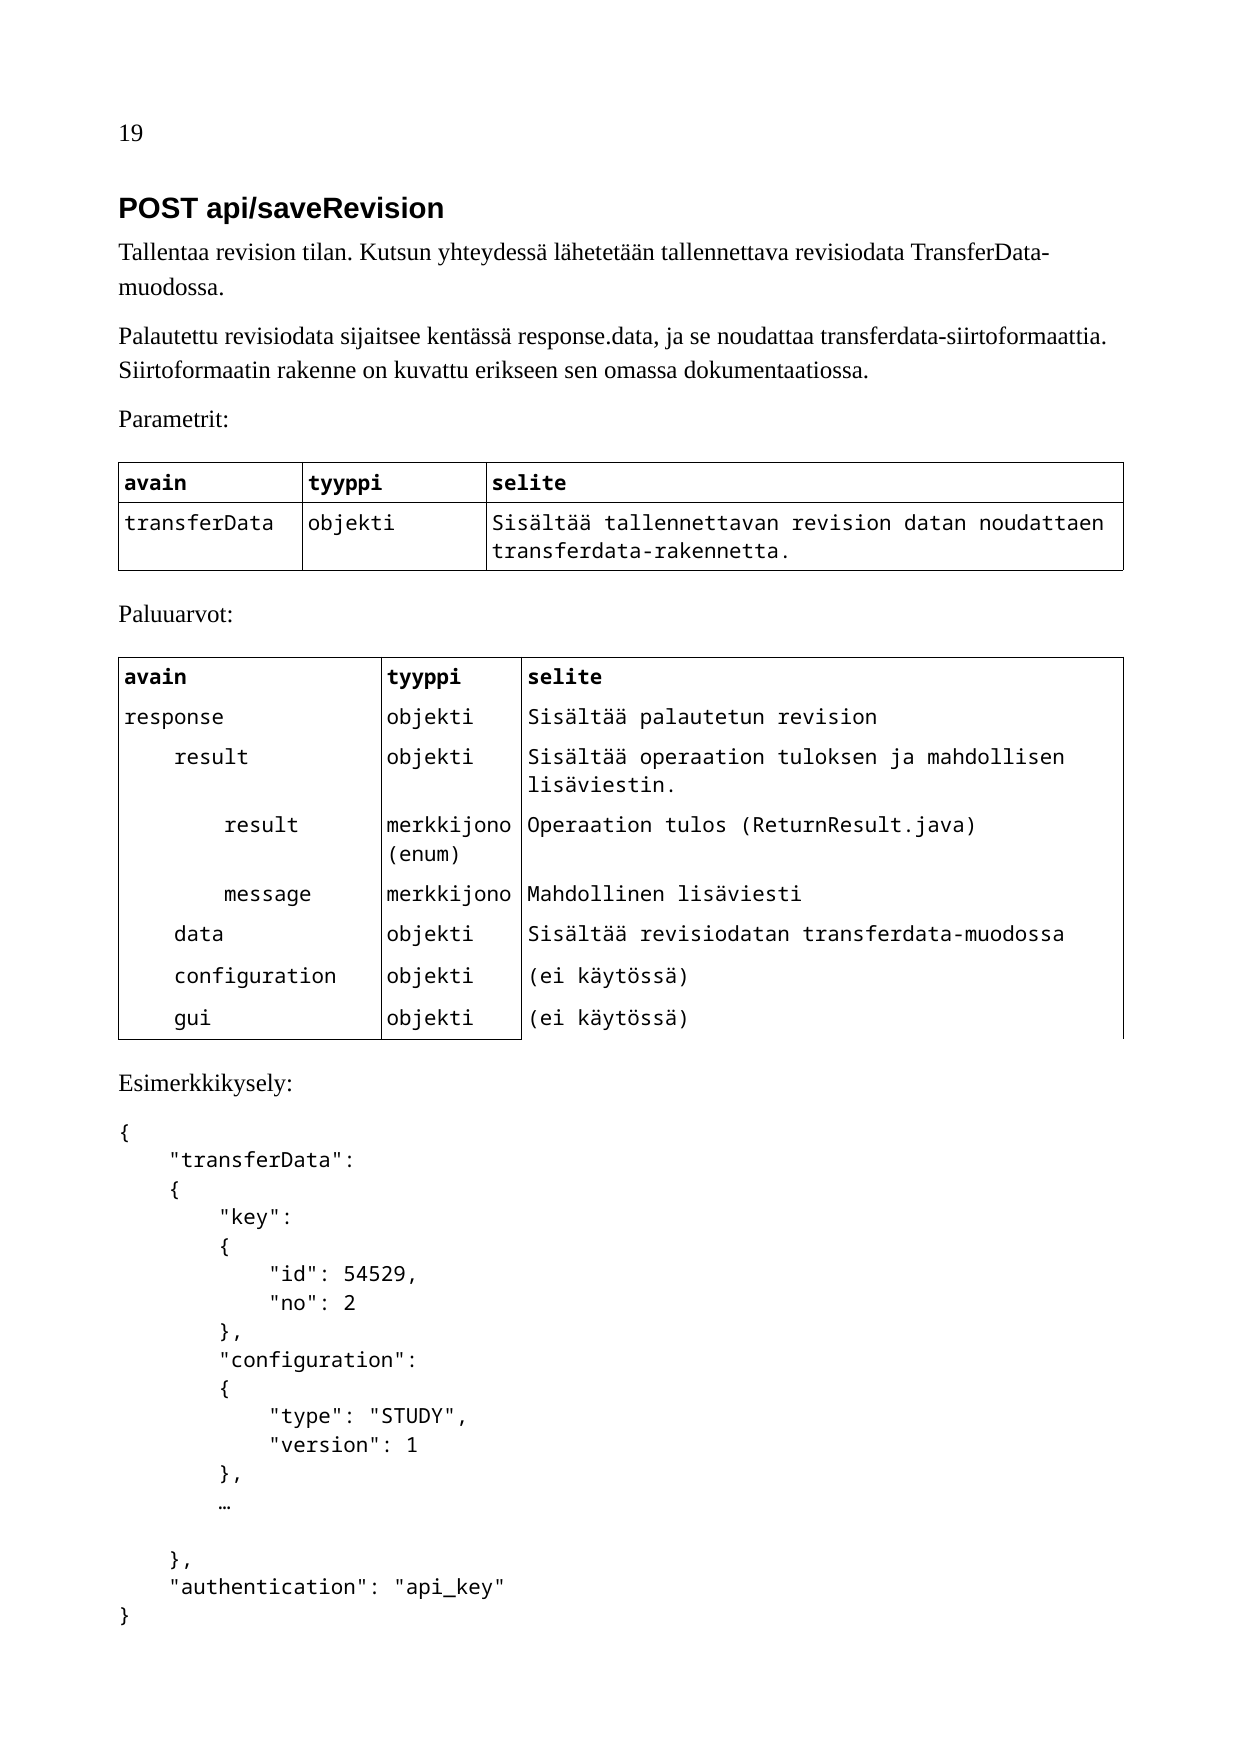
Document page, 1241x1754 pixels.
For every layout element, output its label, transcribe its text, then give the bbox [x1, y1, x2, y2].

table_cell merkkijono (enum) [382, 805, 521, 873]
table_cell objekti [303, 503, 486, 570]
table_cell message [119, 873, 381, 913]
text Esimerkkikysely: [118, 1068, 1122, 1097]
table_cell Sisältää palautetun revision [522, 697, 1123, 736]
text "version": 1 [118, 1430, 1122, 1458]
text }, [118, 1458, 1122, 1487]
text "key": [118, 1202, 1122, 1231]
table_cell transferData [119, 503, 302, 570]
table_cell (ei käytössä) [522, 955, 1123, 997]
table_cell merkkijono [382, 873, 521, 913]
table_cell data [119, 913, 381, 955]
table_header tyyppi [303, 463, 486, 502]
text Tallentaa revision tilan. Kutsun yhteydessä lähetetään tallennettava revisiodata TransferData-muodossa. [118, 237, 1122, 300]
text { [118, 1117, 1122, 1146]
table_cell Sisältää operaation tuloksen ja mahdollisen lisäviestin. [522, 736, 1123, 805]
text { [118, 1373, 1122, 1402]
text Palautettu revisiodata sijaitsee kentässä response.data, ja se noudattaa transferdata-siirtoformaattia. Siirtoformaatin rakenne on kuvattu erikseen sen omassa dokumentaatiossa. [118, 321, 1122, 384]
text "transferData": [118, 1146, 1122, 1174]
table_header selite [522, 658, 1123, 697]
table_cell result [119, 805, 381, 873]
table_cell objekti [382, 913, 521, 955]
text … [118, 1487, 1122, 1515]
text { [118, 1231, 1122, 1259]
text "type": "STUDY", [118, 1402, 1122, 1430]
table_cell objekti [382, 955, 521, 997]
text Parametrit: [118, 404, 1122, 433]
table_cell objekti [382, 697, 521, 736]
text "authentication": "api_key" [118, 1572, 1122, 1601]
table_cell (ei käytössä) [522, 997, 1123, 1039]
table_cell objekti [382, 997, 521, 1039]
table_cell Operaation tulos (ReturnResult.java) [522, 805, 1123, 873]
subtitle POST api/saveRevision [118, 191, 1122, 225]
table_cell Mahdollinen lisäviesti [522, 873, 1123, 913]
table_cell response [119, 697, 381, 736]
text }, [118, 1316, 1122, 1345]
table_cell gui [119, 997, 381, 1039]
table_header selite [487, 463, 1123, 502]
text Paluuarvot: [118, 599, 1122, 628]
table_header avain [119, 463, 302, 502]
table_cell Sisältää revisiodatan transferdata-muodossa [522, 913, 1123, 955]
table_cell objekti [382, 736, 521, 805]
text "id": 54529, [118, 1259, 1122, 1288]
table_header tyyppi [382, 658, 521, 697]
text "no": 2 [118, 1288, 1122, 1316]
table_cell result [119, 736, 381, 805]
text } [118, 1601, 1122, 1629]
table_header avain [119, 658, 381, 697]
text }, [118, 1544, 1122, 1572]
table_cell Sisältää tallennettavan revision datan noudattaen transferdata-rakennetta. [487, 503, 1123, 570]
text "configuration": [118, 1345, 1122, 1373]
text { [118, 1174, 1122, 1202]
table_cell configuration [119, 955, 381, 997]
